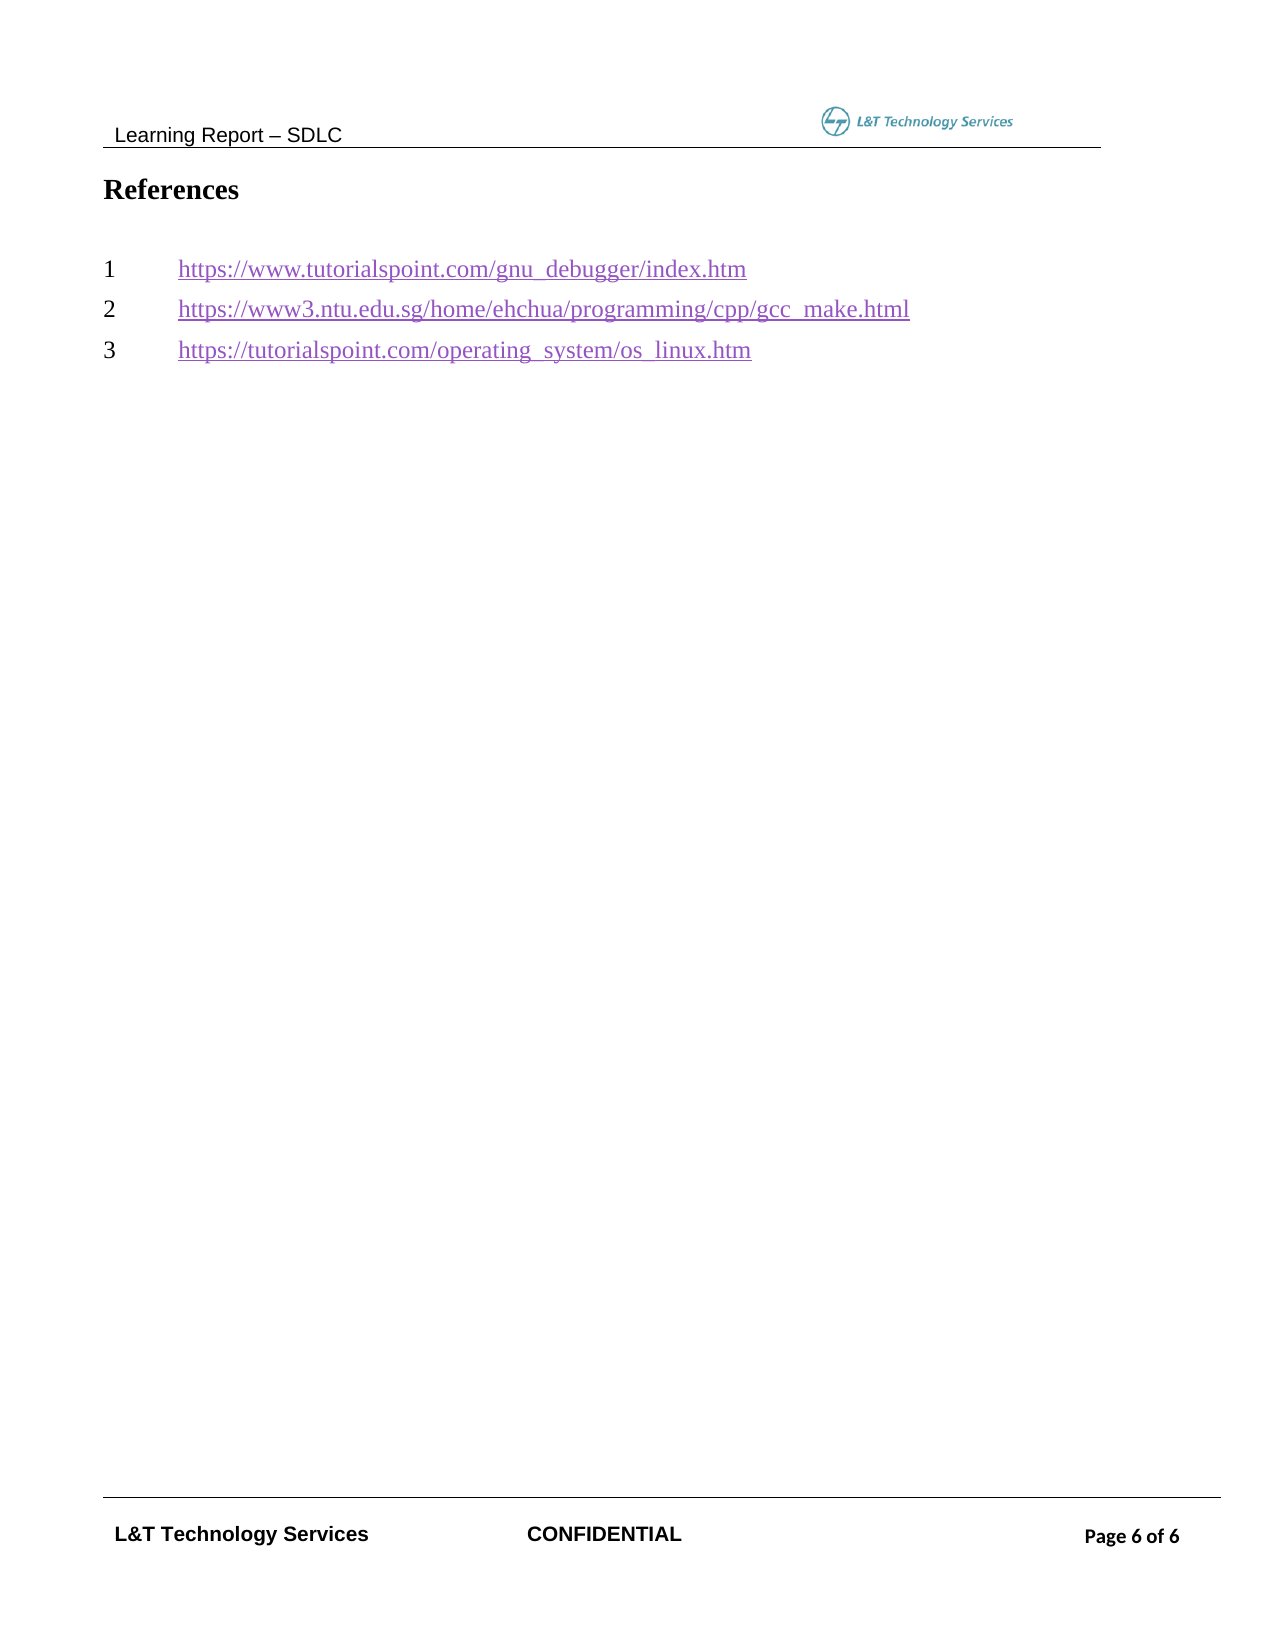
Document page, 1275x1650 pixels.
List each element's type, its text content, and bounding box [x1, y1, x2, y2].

list https://www.tutorialspoint.com/gnu_debugger/index.htm [103, 254, 1162, 282]
subtitle References [103, 172, 1162, 205]
list https://www3.ntu.edu.sg/home/ehchua/programming/cpp/gcc_make.html [103, 294, 1162, 323]
list https://tutorialspoint.com/operating_system/os_linux.htm [103, 335, 1162, 364]
picture [819, 98, 1014, 145]
